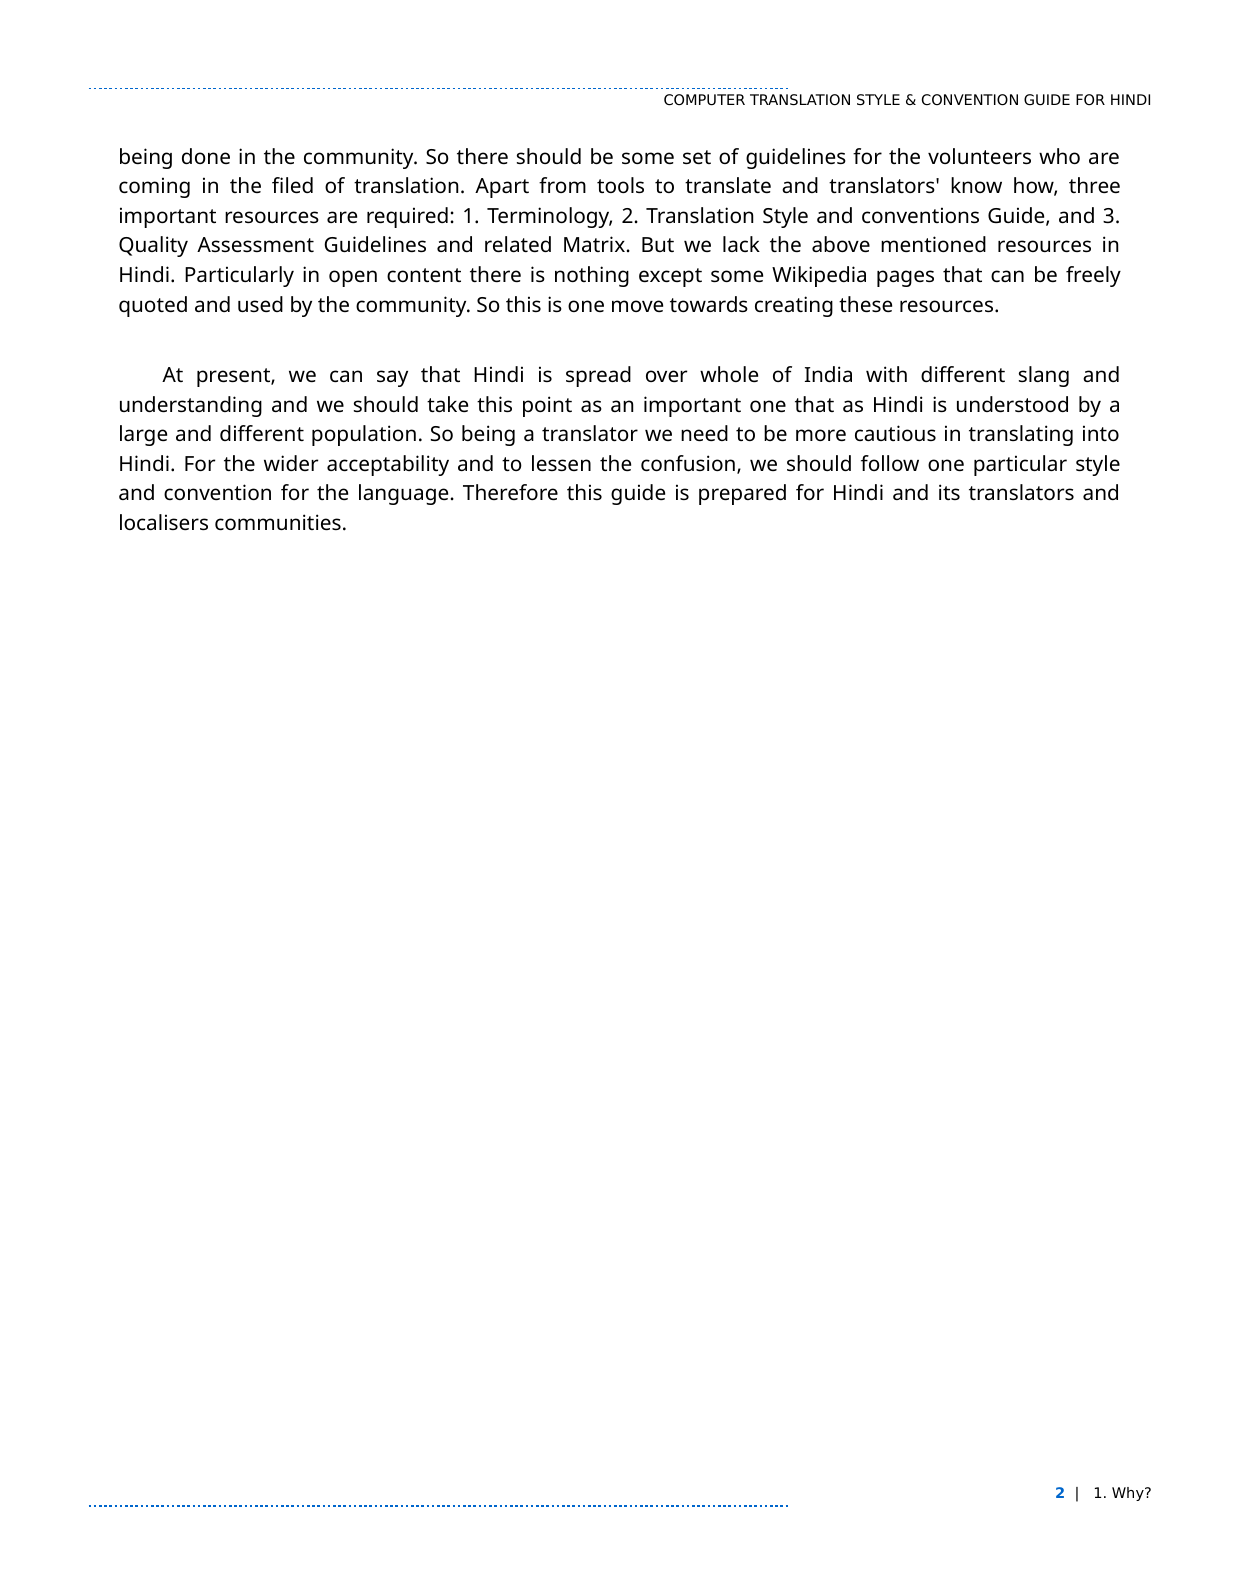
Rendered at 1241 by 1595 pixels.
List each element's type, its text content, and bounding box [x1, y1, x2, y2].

text being done in the community. So there should be some set of guidelines for the volunteers who are coming in the filed of translation. Apart from tools to translate and translators' know how, three important resources are required: 1. Terminology, 2. Translation Style and conventions Guide, and 3. Quality Assessment Guidelines and related Matrix. But we lack the above mentioned resources in Hindi. Particularly in open content there is nothing except some Wikipedia pages that can be freely quoted and used by the community. So this is one move towards creating these resources. [118, 142, 1122, 318]
text At present, we can say that Hindi is spread over whole of India with different slang and understanding and we should take this point as an important one that as Hindi is understood by a large and different population. So being a translator we need to be more cautious in translating into Hindi. For the wider acceptability and to lessen the confusion, we should follow one particular style and convention for the language. Therefore this guide is prepared for Hindi and its translators and localisers communities. [118, 360, 1122, 537]
